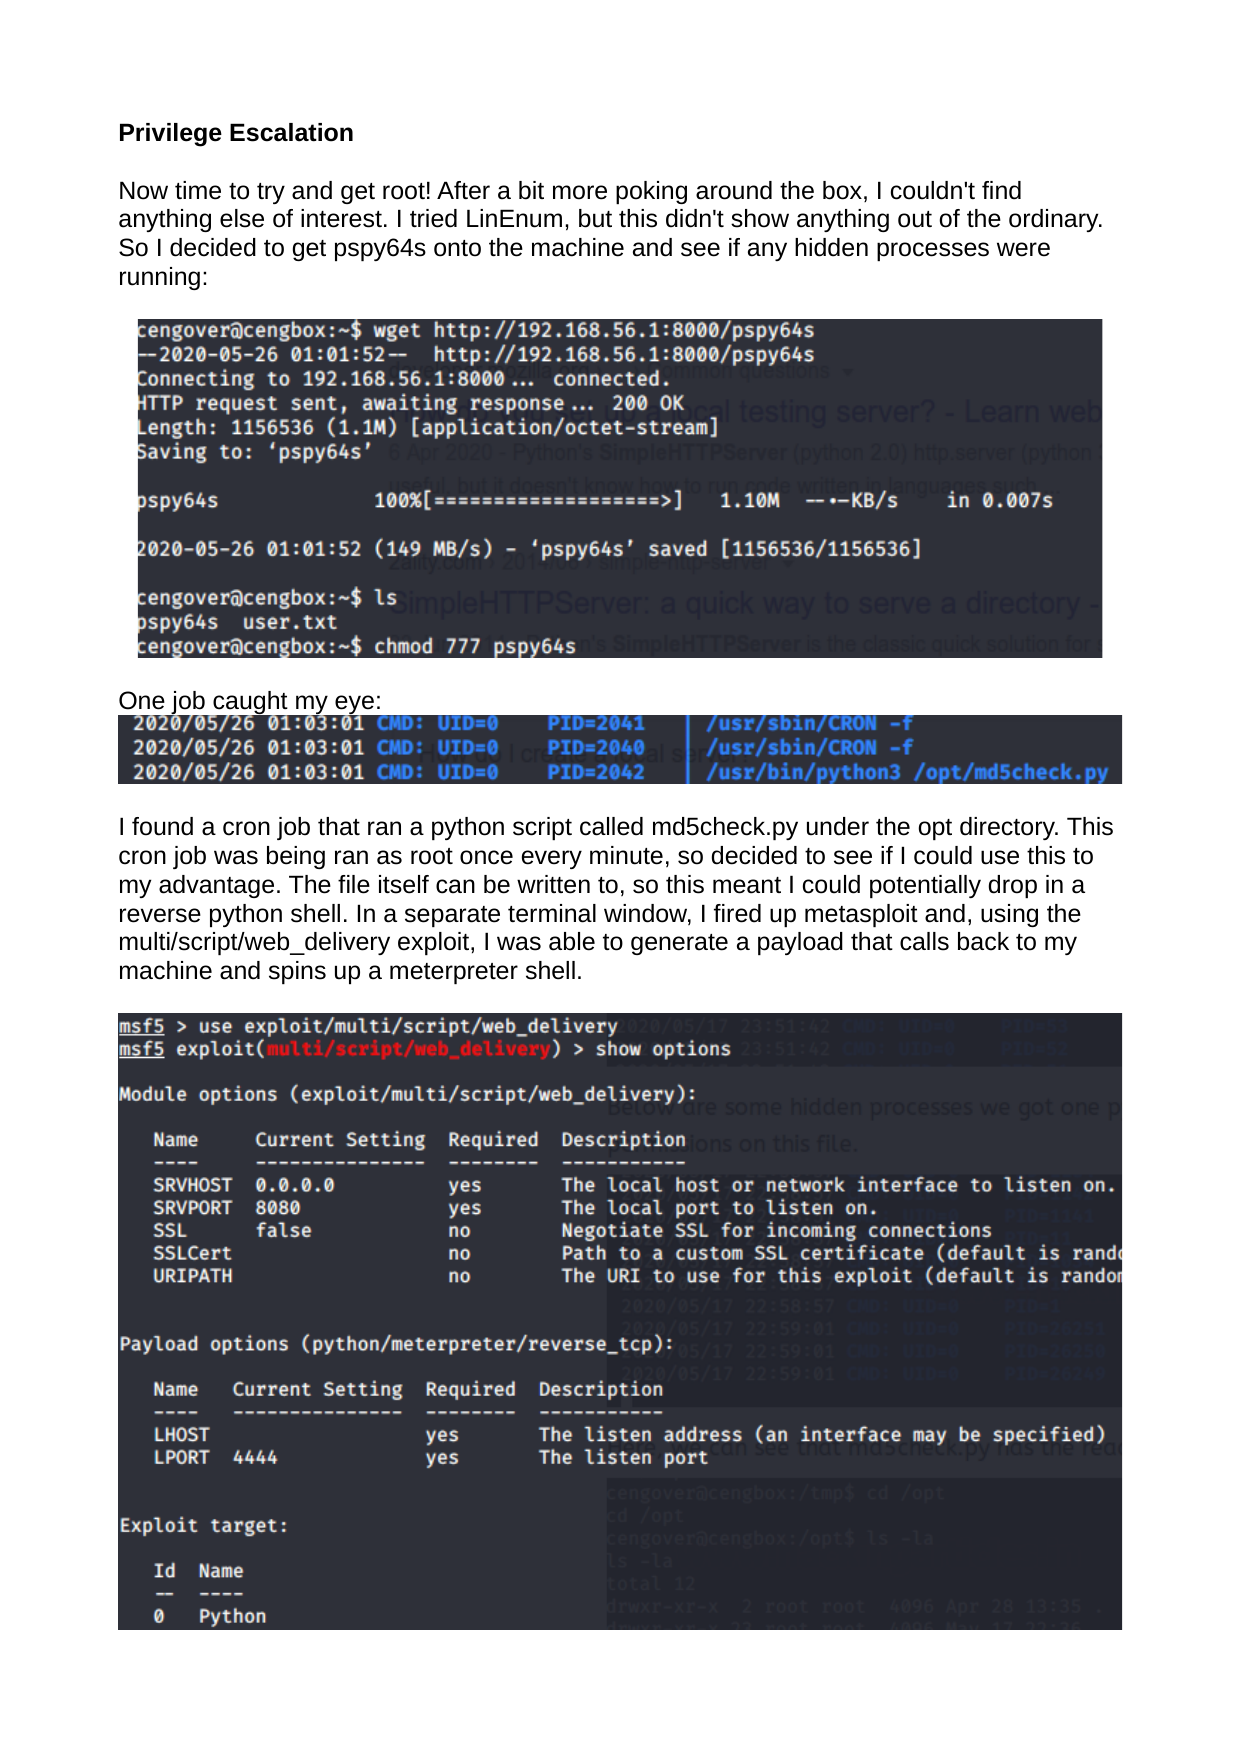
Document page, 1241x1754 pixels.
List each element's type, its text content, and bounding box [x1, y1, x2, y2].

picture [137, 319, 1103, 658]
picture [118, 715, 1123, 784]
text I found a cron job that ran a python script called md5check.py under the opt directory. This cron job was being ran as root once every minute, so decided to see if I could use this to my advantage. The file itself can be written to, so this meant I could potentially drop in a reverse python shell. In a separate terminal window, I fired up metasploit and, using the multi/script/web_delivery exploit, I was able to generate a payload that calls back to my machine and spins up a meterpreter shell. [118, 812, 1122, 985]
picture [118, 1013, 1123, 1630]
text Privilege Escalation [118, 118, 1122, 147]
text Now time to try and get root! After a bit more poking around the box, I couldn't find anything else of interest. I tried LinEnum, but this didn't show anything out of the ordinary. So I decided to get pspy64s onto the machine and see if any hidden processes were running: [118, 176, 1122, 291]
text One job caught my eye: [118, 686, 1122, 715]
